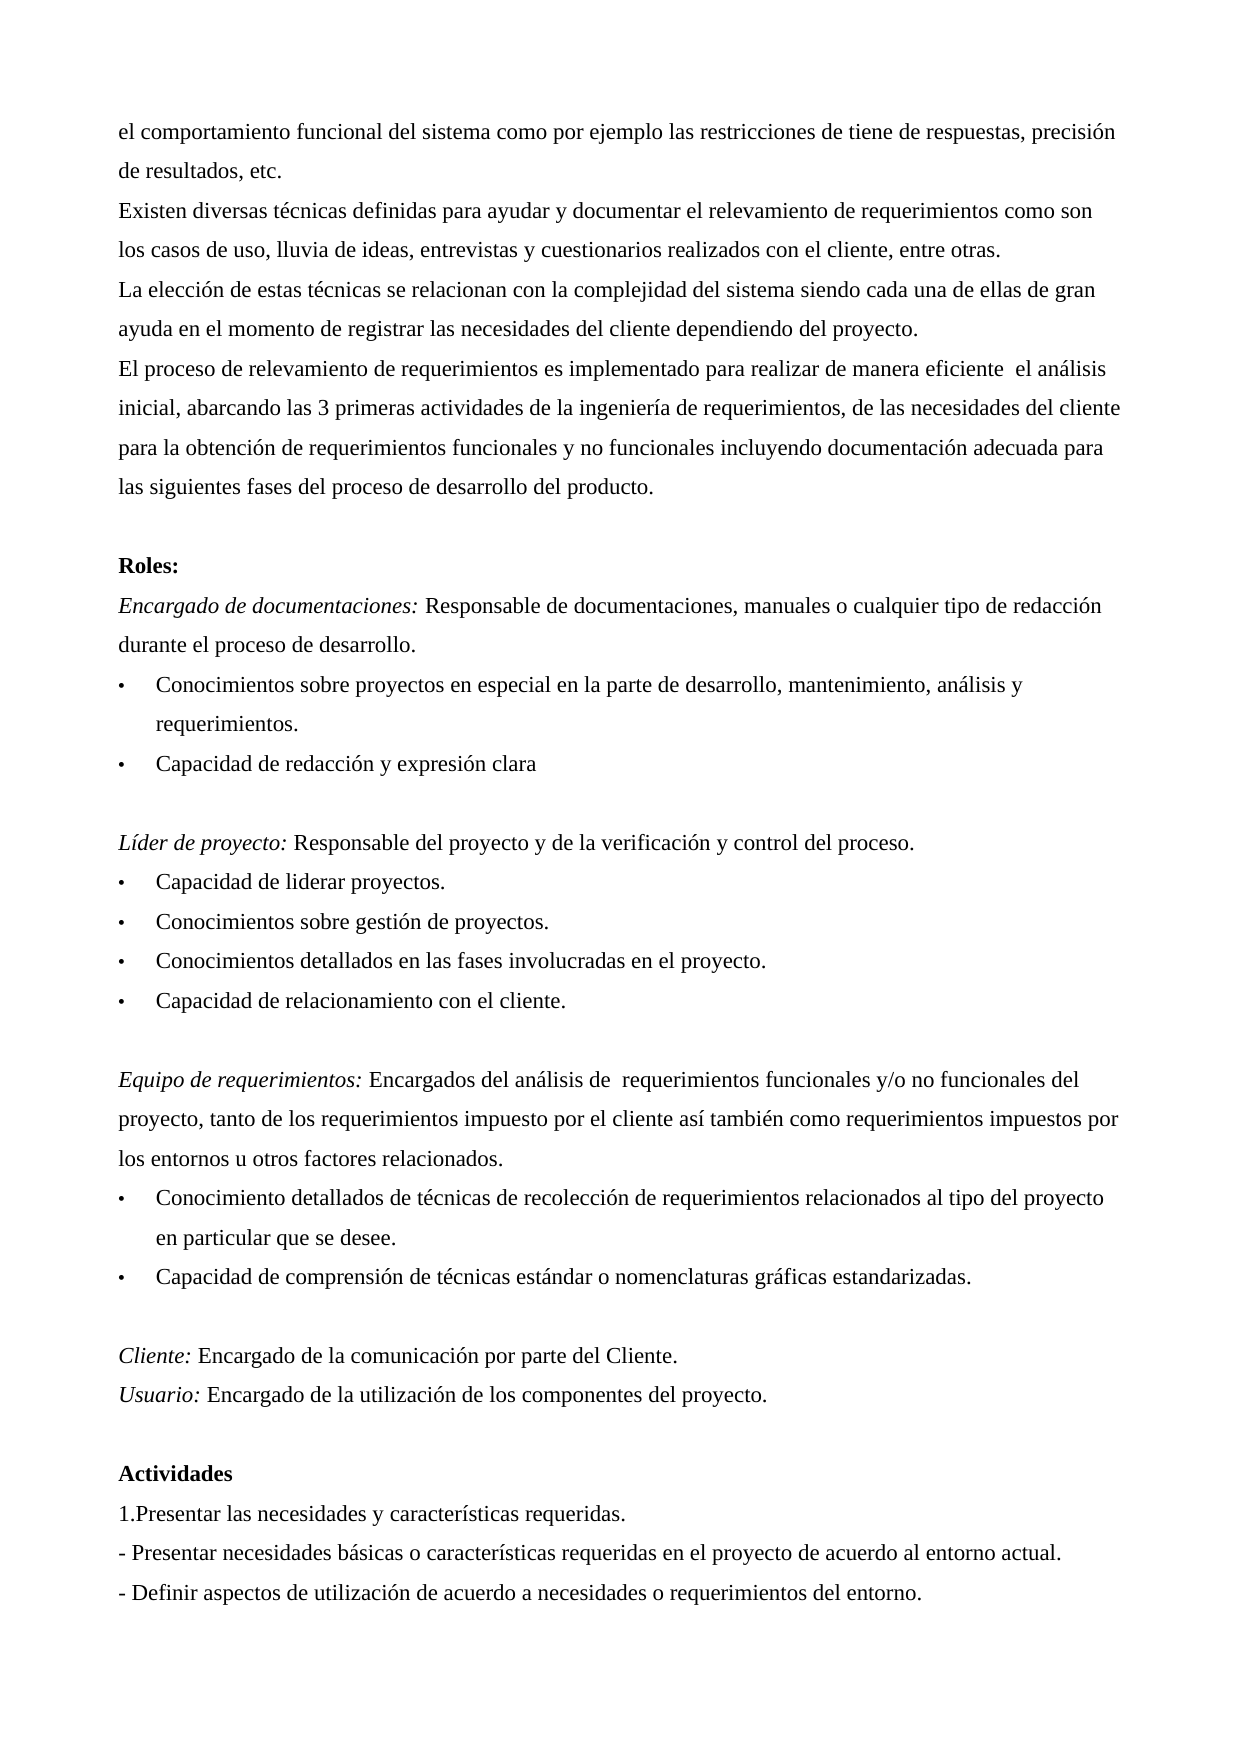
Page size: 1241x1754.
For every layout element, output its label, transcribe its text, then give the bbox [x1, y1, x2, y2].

list Capacidad de redacción y expresión clara [118, 750, 1122, 776]
text Existen diversas técnicas definidas para ayudar y documentar el relevamiento de requerimientos como son los casos de uso, lluvia de ideas, entrevistas y cuestionarios realizados con el cliente, entre otras. [118, 197, 1122, 263]
text Encargado de documentaciones: Responsable de documentaciones, manuales o cualquier tipo de redacción durante el proceso de desarrollo. [118, 592, 1122, 658]
text el comportamiento funcional del sistema como por ejemplo las restricciones de tiene de respuestas, precisión de resultados, etc. [118, 118, 1122, 184]
list Capacidad de liderar proyectos. [118, 868, 1122, 894]
list Conocimientos sobre gestión de proyectos. [118, 908, 1122, 934]
list Conocimientos sobre proyectos en especial en la parte de desarrollo, mantenimiento, análisis y requerimientos. [118, 671, 1122, 737]
list Capacidad de relacionamiento con el cliente. [118, 987, 1122, 1013]
text La elección de estas técnicas se relacionan con la complejidad del sistema siendo cada una de ellas de gran ayuda en el momento de registrar las necesidades del cliente dependiendo del proyecto. [118, 276, 1122, 342]
text Cliente: Encargado de la comunicación por parte del Cliente. [118, 1342, 1122, 1368]
list Presentar las necesidades y características requeridas. [118, 1500, 1122, 1526]
text El proceso de relevamiento de requerimientos es implementado para realizar de manera eficiente el análisis inicial, abarcando las 3 primeras actividades de la ingeniería de requerimientos, de las necesidades del cliente para la obtención de requerimientos funcionales y no funcionales incluyendo documentación adecuada para las siguientes fases del proceso de desarrollo del producto. [118, 355, 1122, 500]
text Actividades [118, 1460, 1122, 1487]
list Conocimientos detallados en las fases involucradas en el proyecto. [118, 947, 1122, 973]
text Líder de proyecto: Responsable del proyecto y de la verificación y control del proceso. [118, 829, 1122, 855]
list - Presentar necesidades básicas o características requeridas en el proyecto de acuerdo al entorno actual. [118, 1539, 1122, 1566]
list Capacidad de comprensión de técnicas estándar o nomenclaturas gráficas estandarizadas. [118, 1263, 1122, 1289]
text Roles: [118, 552, 1122, 579]
text Equipo de requerimientos: Encargados del análisis de requerimientos funcionales y/o no funcionales del proyecto, tanto de los requerimientos impuesto por el cliente así también como requerimientos impuestos por los entornos u otros factores relacionados. [118, 1066, 1122, 1171]
text Usuario: Encargado de la utilización de los componentes del proyecto. [118, 1381, 1122, 1408]
list - Definir aspectos de utilización de acuerdo a necesidades o requerimientos del entorno. [118, 1579, 1122, 1605]
list Conocimiento detallados de técnicas de recolección de requerimientos relacionados al tipo del proyecto en particular que se desee. [118, 1184, 1122, 1250]
